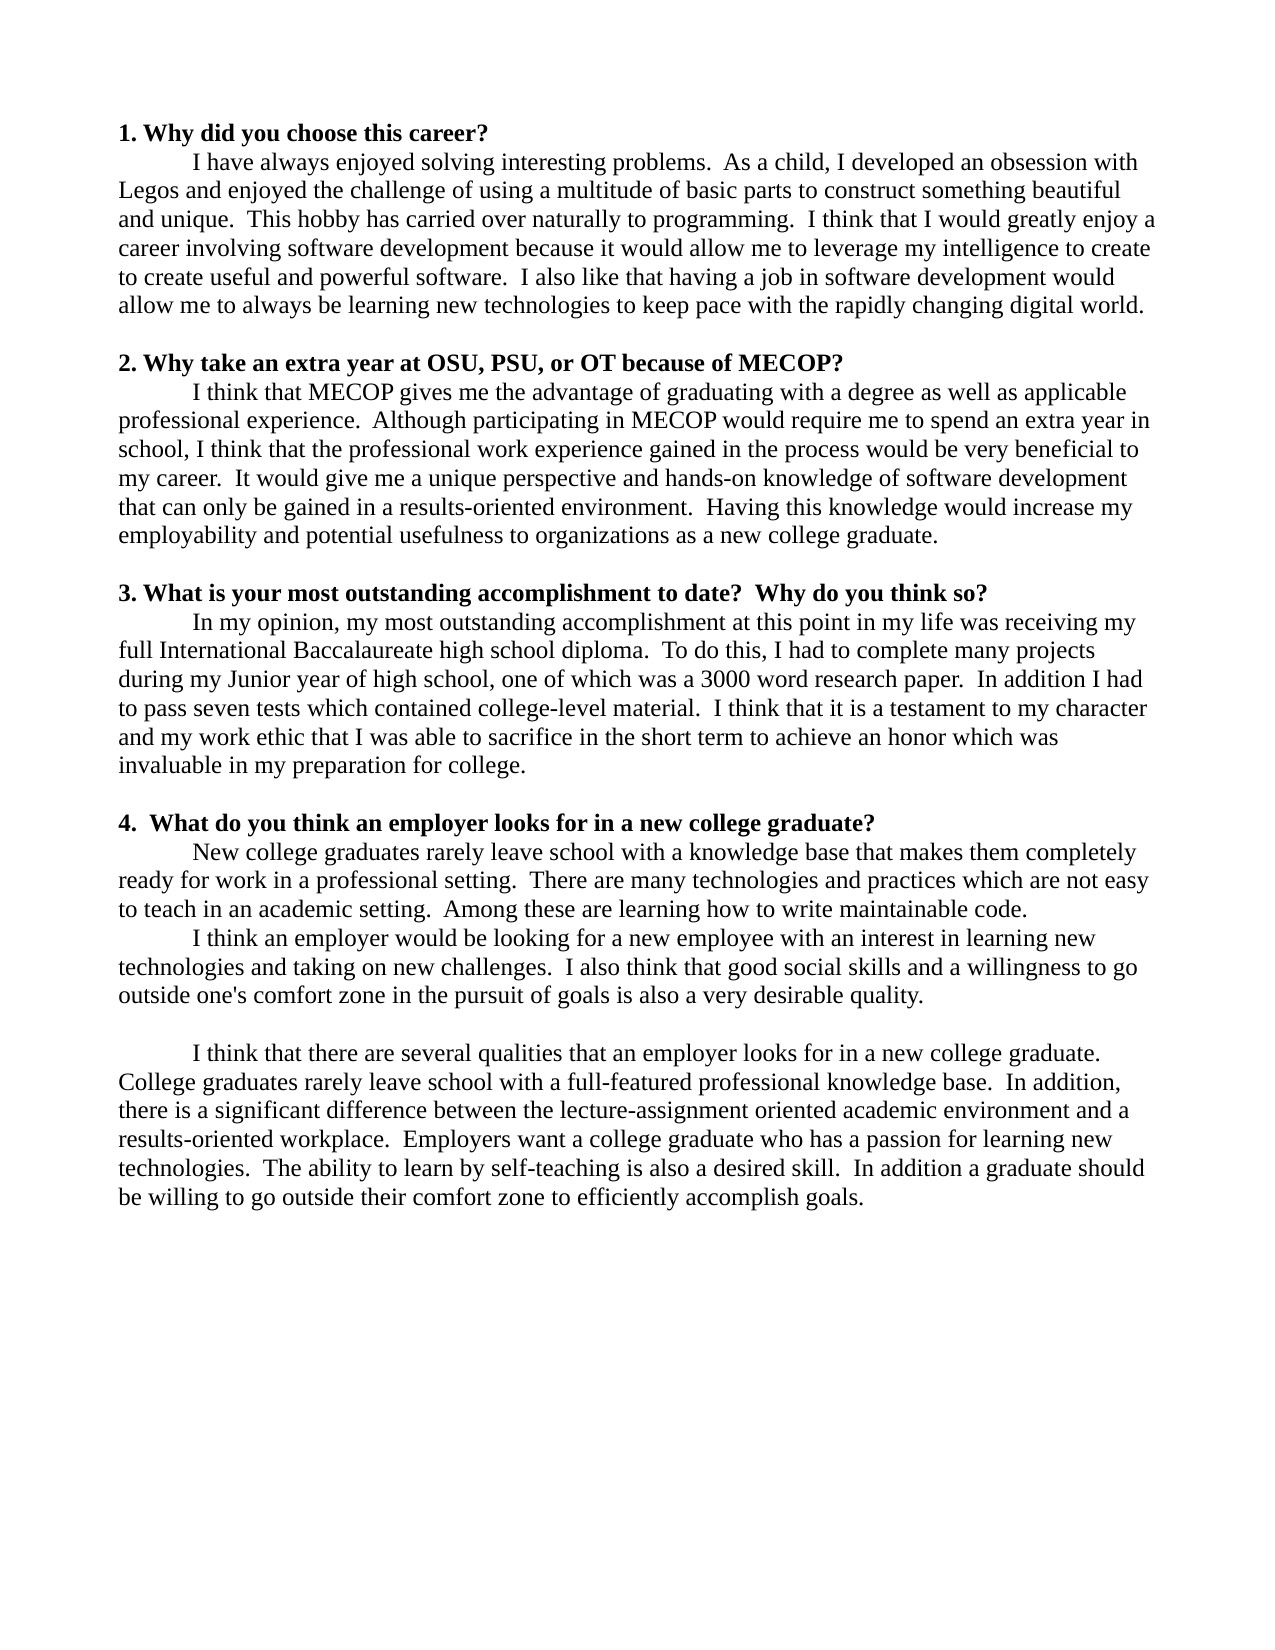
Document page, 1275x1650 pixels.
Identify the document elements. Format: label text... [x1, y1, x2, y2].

text I think that MECOP gives me the advantage of graduating with a degree as well as applicable professional experience. Although participating in MECOP would require me to spend an extra year in school, I think that the professional work experience gained in the process would be very beneficial to my career. It would give me a unique perspective and hands-on knowledge of software development that can only be gained in a results-oriented environment. Having this knowledge would increase my employability and potential usefulness to organizations as a new college graduate. [118, 377, 1157, 549]
text In my opinion, my most outstanding accomplishment at this point in my life was receiving my full International Baccalaureate high school diploma. To do this, I had to complete many projects during my Junior year of high school, one of which was a 3000 word research paper. In addition I had to pass seven tests which contained college-level material. I think that it is a testament to my character and my work ethic that I was able to sacrifice in the short term to achieve an honor which was invaluable in my preparation for college. [118, 607, 1157, 779]
text 3. What is your most outstanding accomplishment to date? Why do you think so? [118, 578, 1157, 607]
text 2. Why take an extra year at OSU, PSU, or OT because of MECOP? [118, 348, 1157, 377]
text 4. What do you think an employer looks for in a new college graduate? [118, 808, 1157, 837]
text New college graduates rarely leave school with a knowledge base that makes them completely ready for work in a professional setting. There are many technologies and practices which are not easy to teach in an academic setting. Among these are learning how to write maintainable code. [118, 837, 1157, 923]
text I think that there are several qualities that an employer looks for in a new college graduate. College graduates rarely leave school with a full-featured professional knowledge base. In addition, there is a significant difference between the lecture-assignment oriented academic environment and a results-oriented workplace. Employers want a college graduate who has a passion for learning new technologies. The ability to learn by self-teaching is also a desired skill. In addition a graduate should be willing to go outside their comfort zone to efficiently accomplish goals. [118, 1038, 1157, 1211]
text I think an employer would be looking for a new employee with an interest in learning new technologies and taking on new challenges. I also think that good social skills and a willingness to go outside one's comfort zone in the pursuit of goals is also a very desirable quality. [118, 923, 1157, 1009]
text I have always enjoyed solving interesting problems. As a child, I developed an obsession with Legos and enjoyed the challenge of using a multitude of basic parts to construct something beautiful and unique. This hobby has carried over naturally to programming. I think that I would greatly enjoy a career involving software development because it would allow me to leverage my intelligence to create to create useful and powerful software. I also like that having a job in software development would allow me to always be learning new technologies to keep pace with the rapidly changing digital world. [118, 147, 1157, 319]
text 1. Why did you choose this career? [118, 118, 1157, 147]
